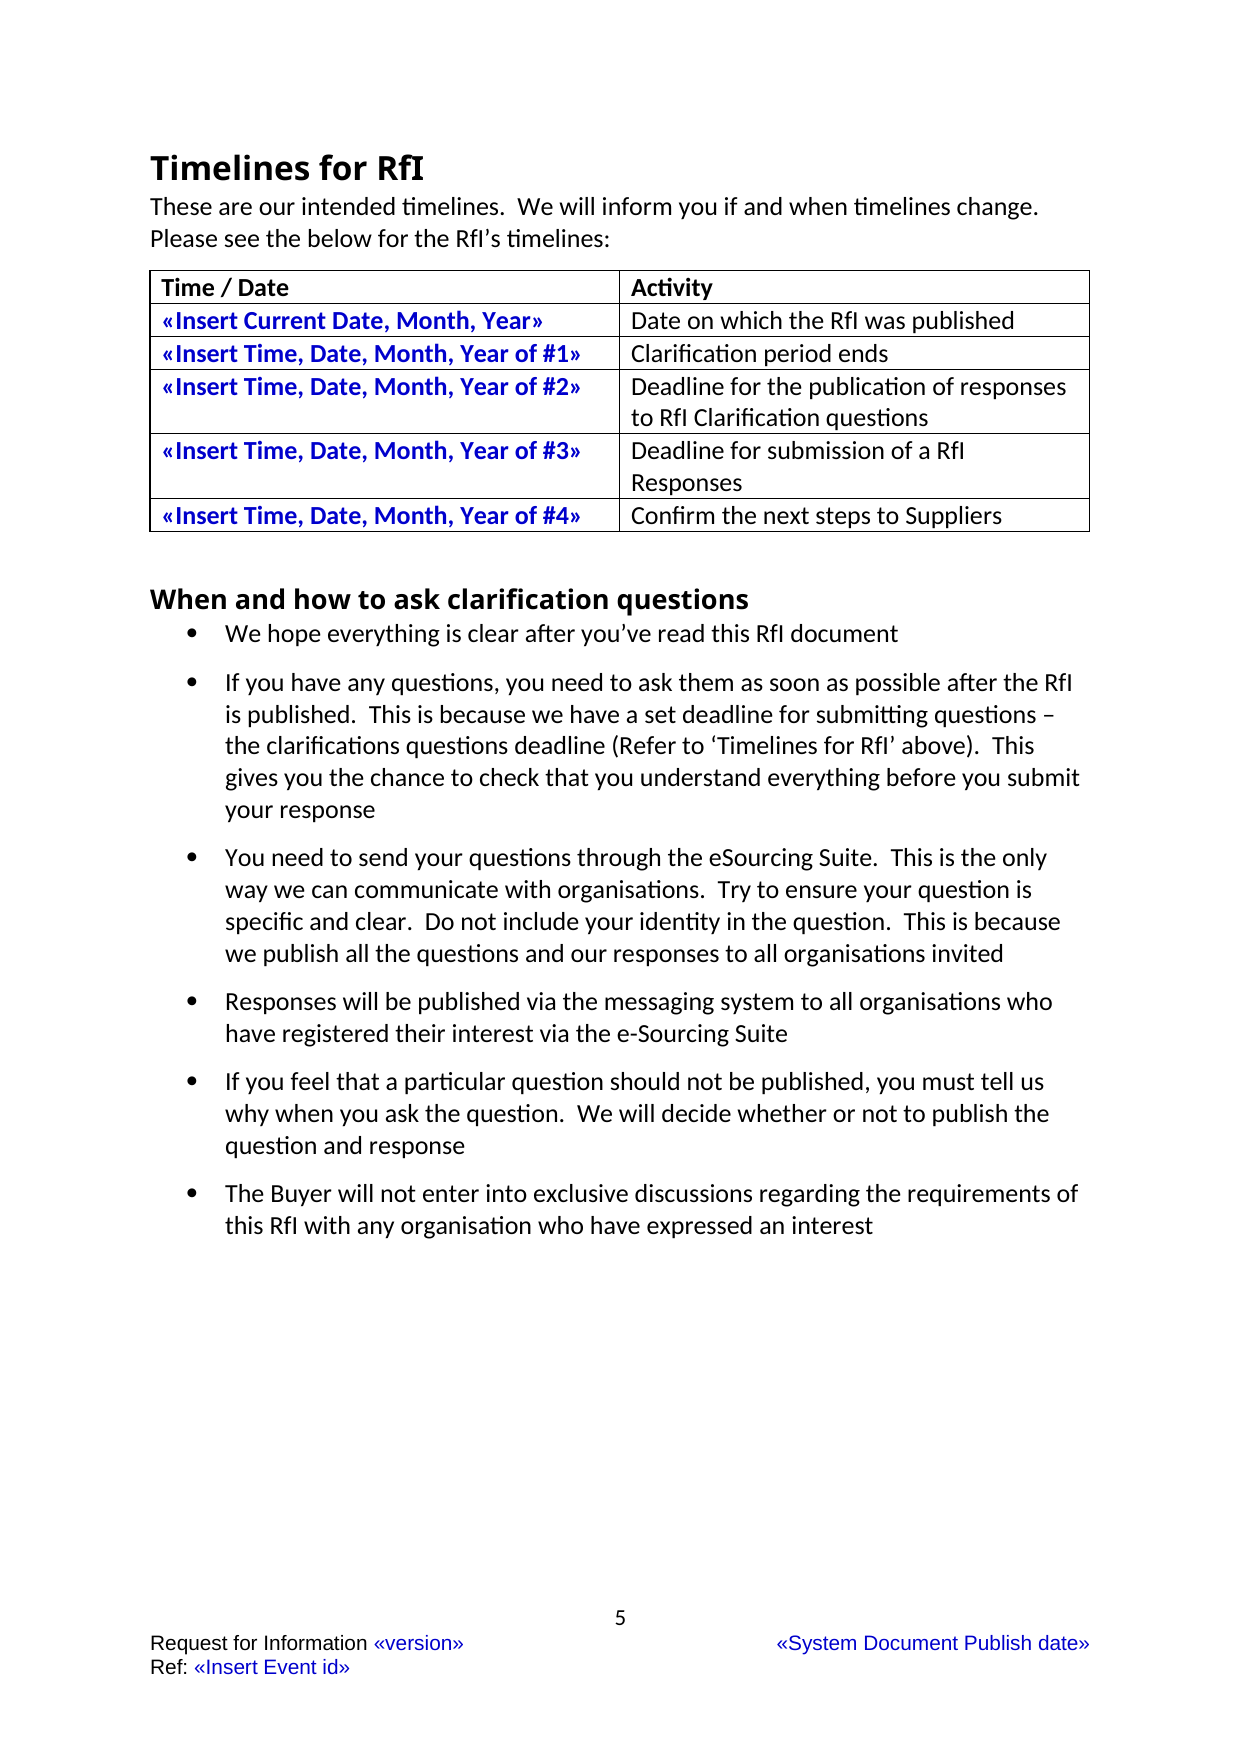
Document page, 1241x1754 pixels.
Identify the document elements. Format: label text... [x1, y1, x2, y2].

list Responses will be published via the messaging system to all organisations who have registered their interest via the e-Sourcing Suite [187, 985, 1090, 1049]
subtitle Timelines for RfI [150, 145, 1090, 190]
list You need to send your questions through the eSourcing Suite. This is the only way we can communicate with organisations. Try to ensure your question is specific and clear. Do not include your identity in the question. This is because we publish all the questions and our responses to all organisations invited [187, 841, 1090, 968]
table_header Activity [620, 271, 1089, 303]
table_cell Confirm the next steps to Suppliers [620, 499, 1089, 531]
table_cell Deadline for submission of a RfI Responses [620, 434, 1089, 498]
list If you have any questions, you need to ask them as soon as possible after the RfI is published. This is because we have a set deadline for submitting questions – the clarifications questions deadline (Refer to ‘Timelines for RfI’ above). This gives you the chance to check that you understand everything before you submit your response [187, 666, 1090, 825]
subtitle When and how to ask clarification questions [150, 581, 1090, 617]
table_cell «Insert Time, Date, Month, Year of #4» [151, 499, 619, 531]
table_cell «Insert Time, Date, Month, Year of #2» [151, 370, 619, 433]
table_cell Date on which the RfI was published [620, 304, 1089, 336]
table_cell «Insert Current Date, Month, Year» [151, 304, 619, 336]
text These are our intended timelines. We will inform you if and when timelines change. Please see the below for the RfI’s timelines: [150, 190, 1090, 254]
table_cell Clarification period ends [620, 337, 1089, 369]
table_cell «Insert Time, Date, Month, Year of #3» [151, 434, 619, 498]
table_cell Deadline for the publication of responses to RfI Clarification questions [620, 370, 1089, 433]
list If you feel that a particular question should not be published, you must tell us why when you ask the question. We will decide whether or not to publish the question and response [187, 1065, 1090, 1161]
list We hope everything is clear after you’ve read this RfI document [187, 617, 1090, 649]
table_cell «Insert Time, Date, Month, Year of #1» [151, 337, 619, 369]
list The Buyer will not enter into exclusive discussions regarding the requirements of this RfI with any organisation who have expressed an interest [187, 1177, 1090, 1241]
table_header Time / Date [151, 271, 619, 303]
